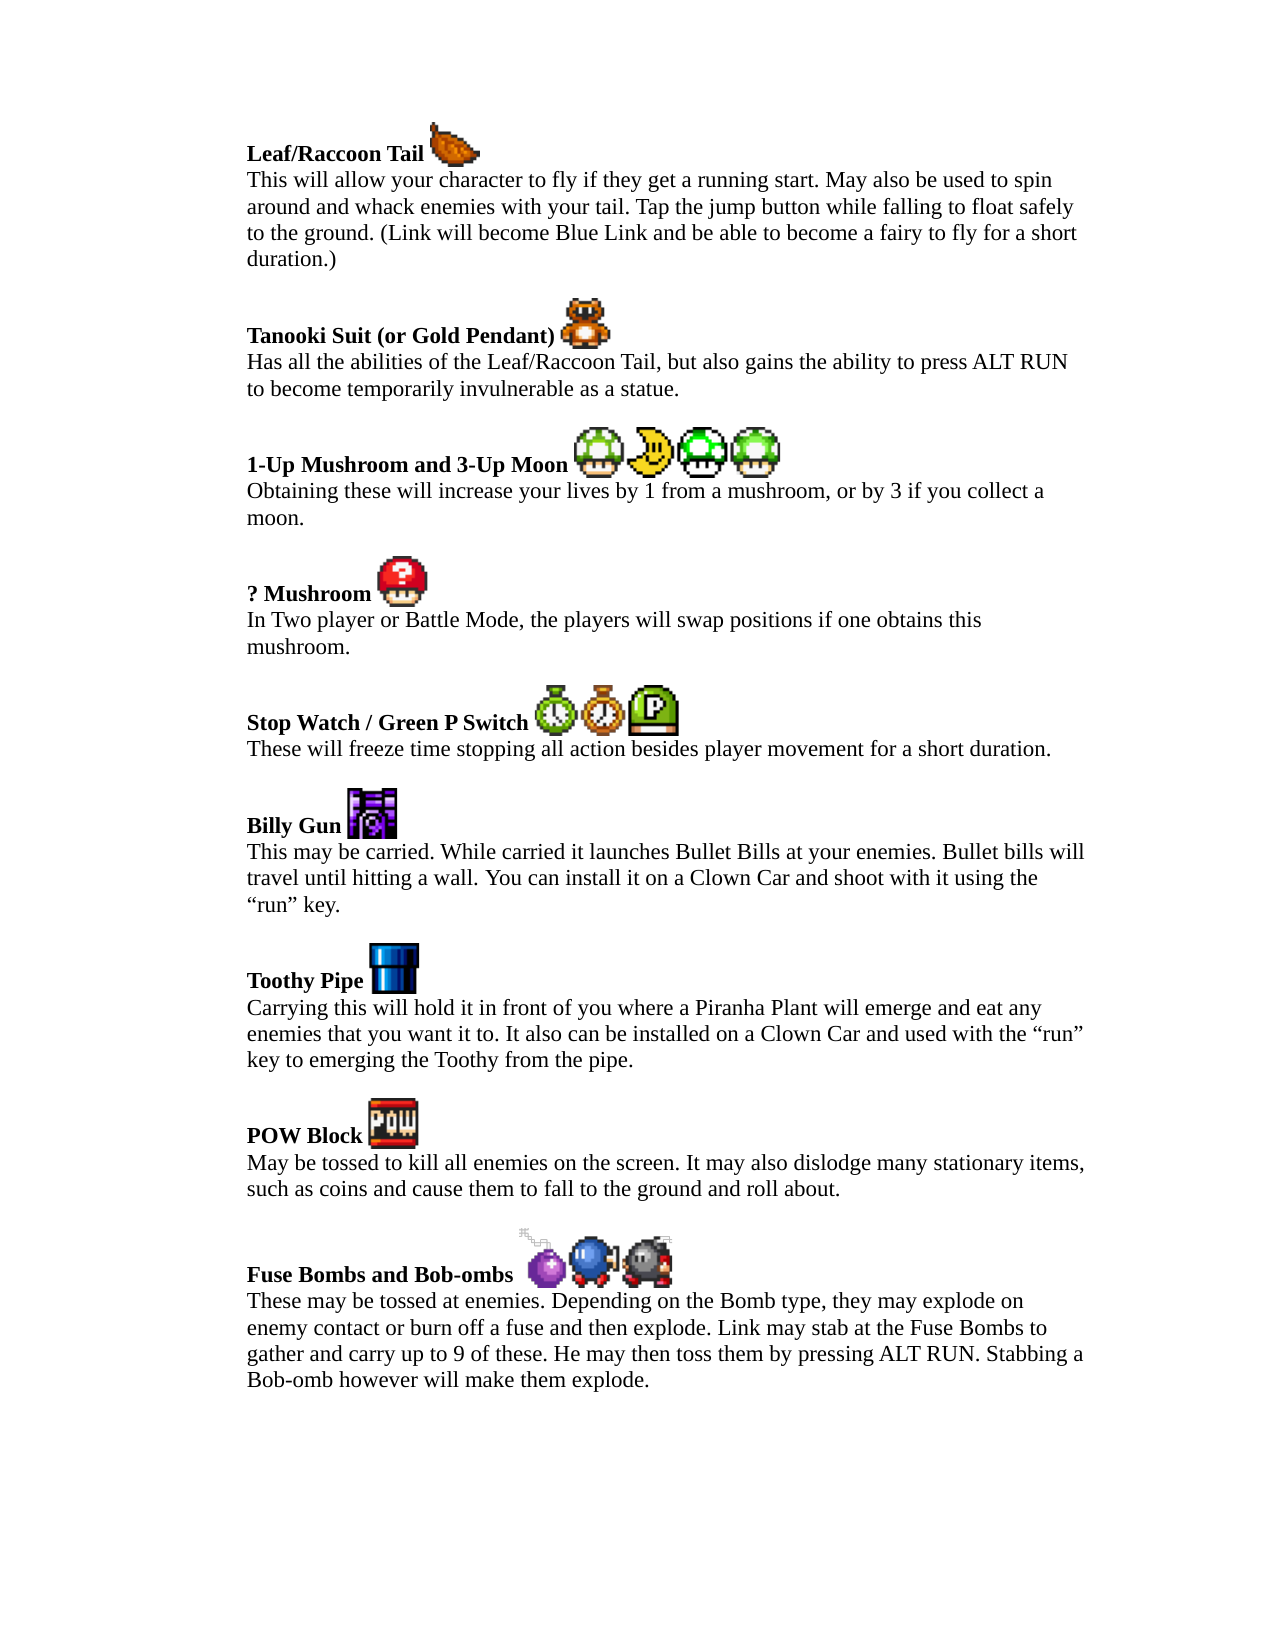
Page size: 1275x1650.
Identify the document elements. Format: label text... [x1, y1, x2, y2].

text Billy Gun This may be carried. While carried it launches Bullet Bills at your enemies. Bullet bills will travel until hitting a wall. You can install it on a Clown Car and shoot with it using the “run” key. [247, 788, 1087, 917]
picture [377, 556, 428, 607]
picture [368, 1098, 419, 1149]
text [781, 427, 1087, 477]
picture [347, 788, 398, 839]
text [673, 1228, 1087, 1287]
picture [519, 1228, 673, 1288]
picture [369, 943, 420, 994]
text ? Mushroom In Two player or Battle Mode, the players will swap positions if one obtains this mushroom. [247, 556, 1087, 659]
picture [430, 122, 480, 167]
text These may be tossed at enemies. Depending on the Bomb type, they may explode on enemy contact or burn off a fuse and then explode. Link may stab at the Fuse Bombs to gather and carry up to 9 of these. He may then toss them by pressing ALT RUN. Stabbing a Bob-omb however will make them explode. [247, 1287, 1087, 1393]
picture [574, 427, 781, 478]
text Leaf/Raccoon Tail This will allow your character to fly if they get a running start. May also be used to spin around and whack enemies with your tail. Tap the jump button while falling to float safely to the ground. (Link will become Blue Link and be able to become a fairy to fly for a short duration.) [247, 123, 1087, 272]
picture [534, 685, 679, 736]
picture [560, 298, 611, 349]
text POW Block May be tossed to kill all enemies on the screen. It may also dislodge many stationary items, such as coins and cause them to fall to the ground and roll about. [247, 1099, 1087, 1202]
text 1-Up Mushroom and 3-Up Moon [247, 427, 574, 477]
text Tanooki Suit (or Gold Pendant) Has all the abilities of the Leaf/Raccoon Tail, but also gains the ability to press ALT RUN to become temporarily invulnerable as a statue. [247, 298, 1087, 401]
text Obtaining these will increase your lives by 1 from a mushroom, or by 3 if you collect a moon. [247, 477, 1087, 530]
text Fuse Bombs and Bob-ombs [247, 1228, 519, 1287]
text Stop Watch / Green P Switch These will freeze time stopping all action besides player movement for a short duration. [247, 685, 1087, 762]
text Toothy Pipe Carrying this will hold it in front of you where a Piranha Plant will emerge and eat any enemies that you want it to. It also can be installed on a Clown Car and used with the “run” key to emerging the Toothy from the pipe. [247, 943, 1087, 1073]
